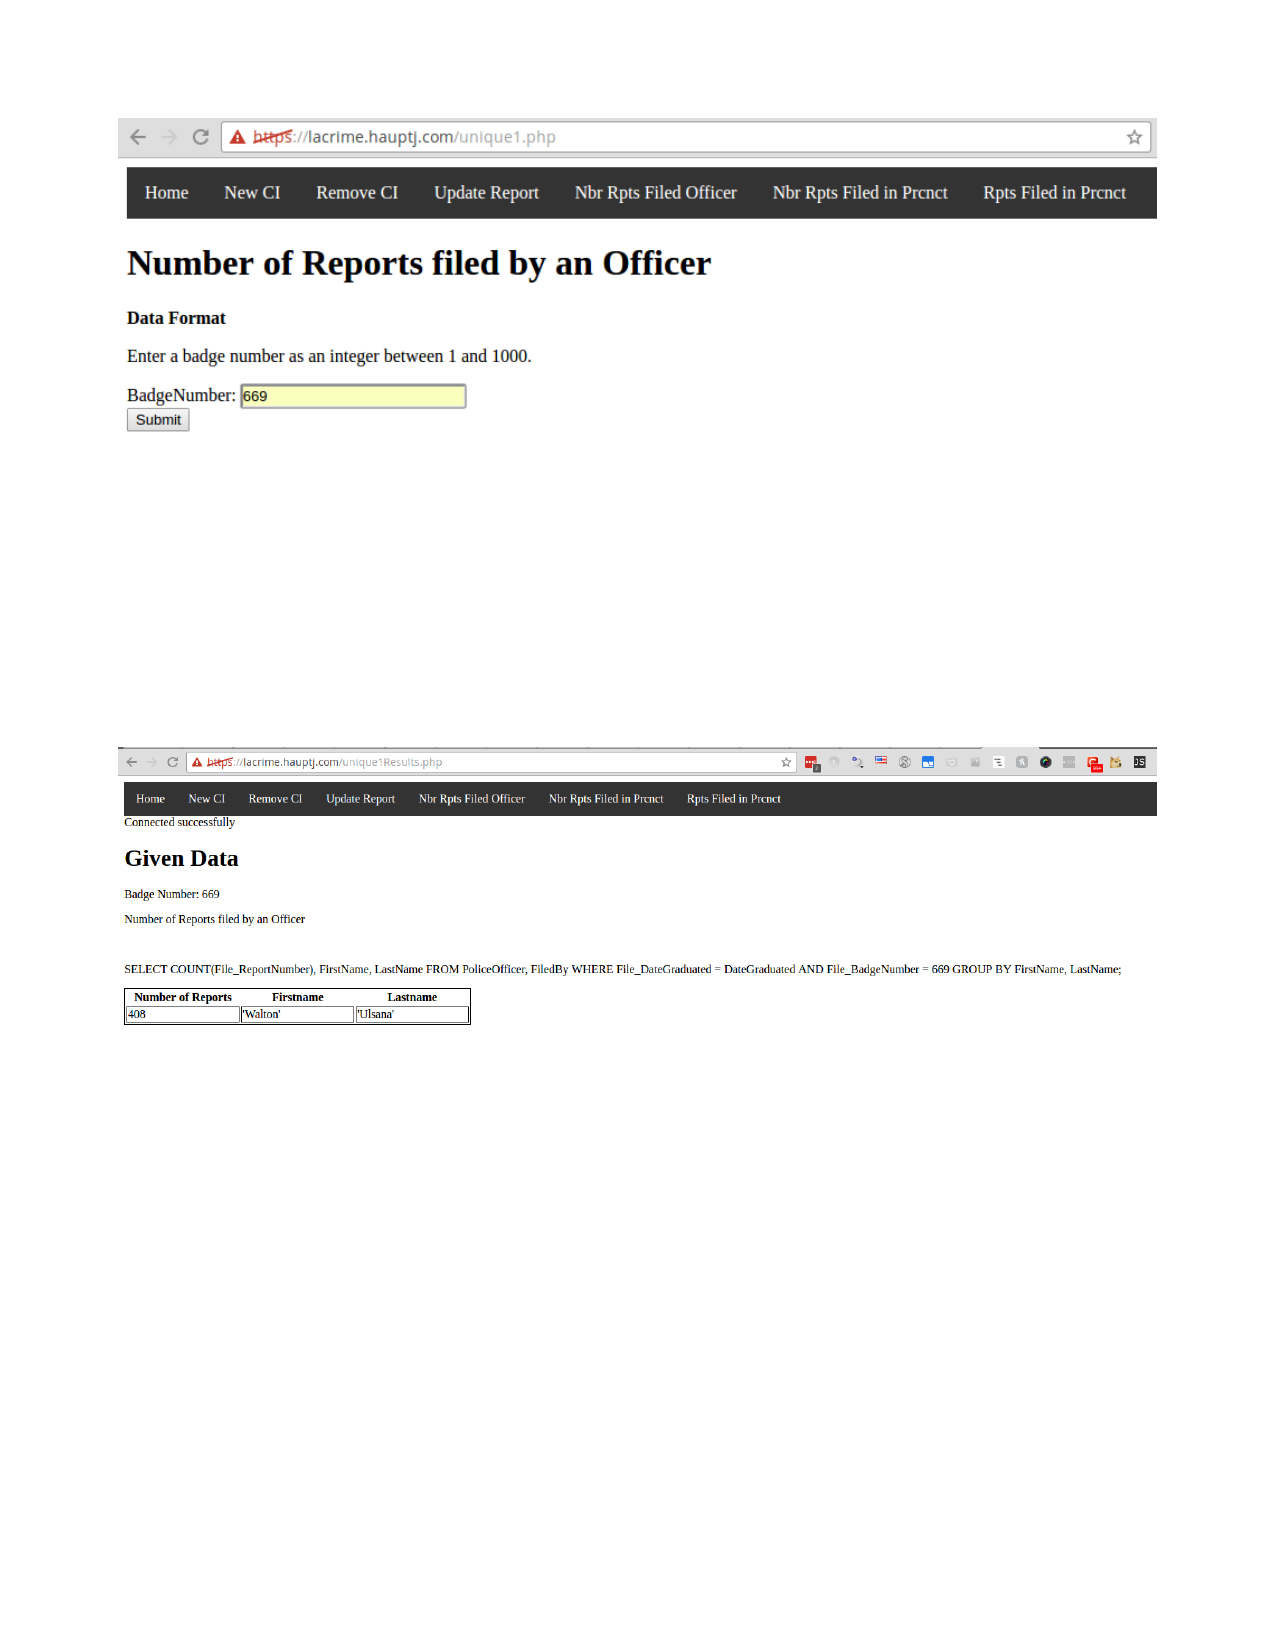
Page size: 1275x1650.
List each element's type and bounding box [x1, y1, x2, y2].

picture [118, 747, 1157, 1151]
picture [118, 118, 1157, 633]
